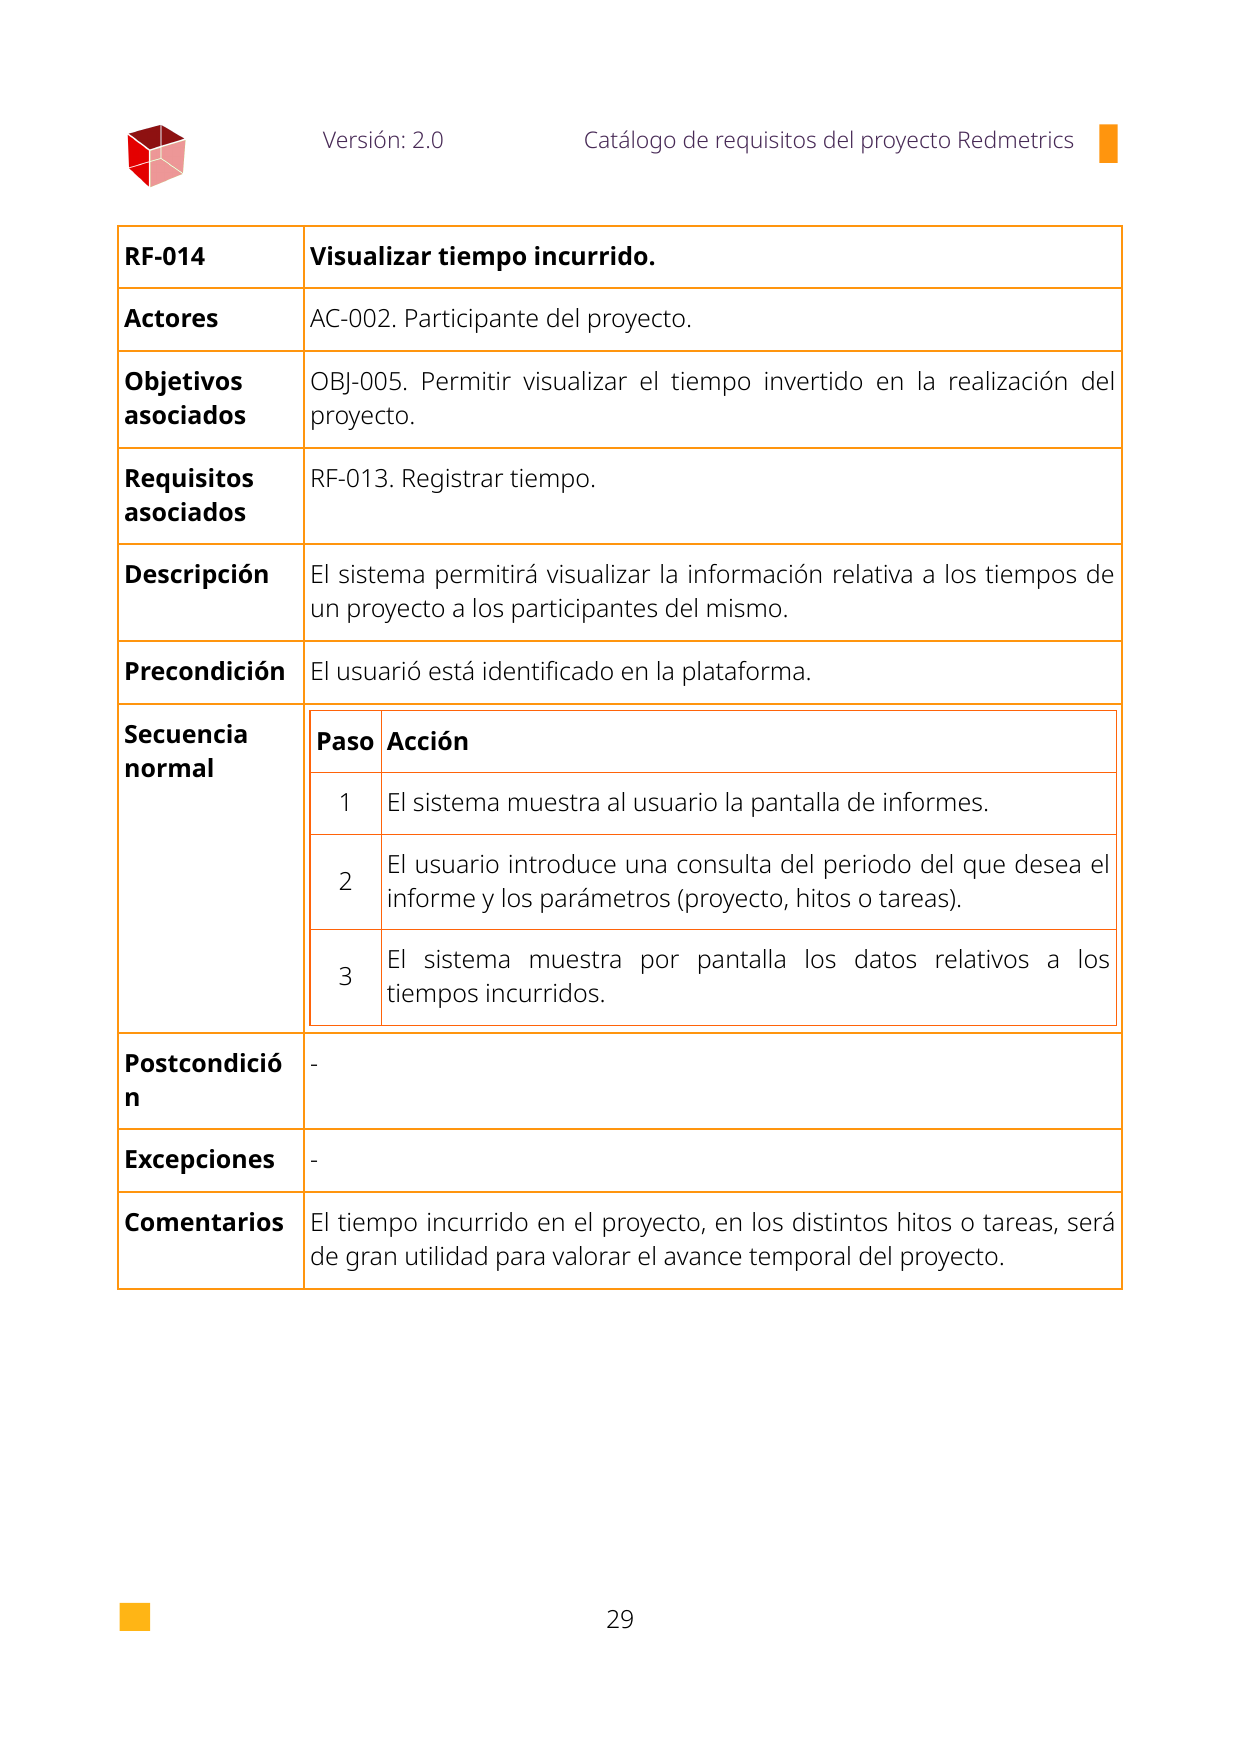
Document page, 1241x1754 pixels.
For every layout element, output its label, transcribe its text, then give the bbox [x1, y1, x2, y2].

table_cell Excepciones [119, 1130, 303, 1191]
table_cell 2 [311, 835, 381, 929]
table_cell Comentarios [119, 1193, 303, 1287]
table_cell 1 [311, 773, 381, 833]
table_cell Precondición [119, 642, 303, 702]
table_header Paso [311, 711, 381, 772]
table_cell Actores [119, 289, 303, 350]
table_cell Postcondición [119, 1034, 303, 1128]
table_cell AC-002. Participante del proyecto. [305, 289, 1121, 350]
table_cell El usuarió está identificado en la plataforma. [305, 642, 1121, 702]
table_cell RF-013. Registrar tiempo. [305, 449, 1121, 543]
table_cell El sistema permitirá visualizar la información relativa a los tiempos de un proyecto a los participantes del mismo. [305, 545, 1121, 640]
table_cell - [305, 1130, 1121, 1191]
table_cell OBJ-005. Permitir visualizar el tiempo invertido en la realización del proyecto. [305, 352, 1121, 447]
table_header Visualizar tiempo incurrido. [305, 227, 1121, 287]
picture [123, 123, 189, 189]
table_cell [305, 705, 1121, 1032]
table_cell Objetivos asociados [119, 352, 303, 447]
table_header RF-014 [119, 227, 303, 287]
table_cell El usuario introduce una consulta del periodo del que desea el informe y los parámetros (proyecto, hitos o tareas). [382, 835, 1116, 929]
table_cell Requisitos asociados [119, 449, 303, 543]
table_cell El sistema muestra al usuario la pantalla de informes. [382, 773, 1116, 833]
table_cell - [305, 1034, 1121, 1128]
table_cell 3 [311, 930, 381, 1025]
table_cell El sistema muestra por pantalla los datos relativos a los tiempos incurridos. [382, 930, 1116, 1025]
table_cell Secuencia normal [119, 705, 303, 1032]
table_cell El tiempo incurrido en el proyecto, en los distintos hitos o tareas, será de gran utilidad para valorar el avance temporal del proyecto. [305, 1193, 1121, 1287]
table_cell Descripción [119, 545, 303, 640]
table_header Acción [382, 711, 1116, 772]
